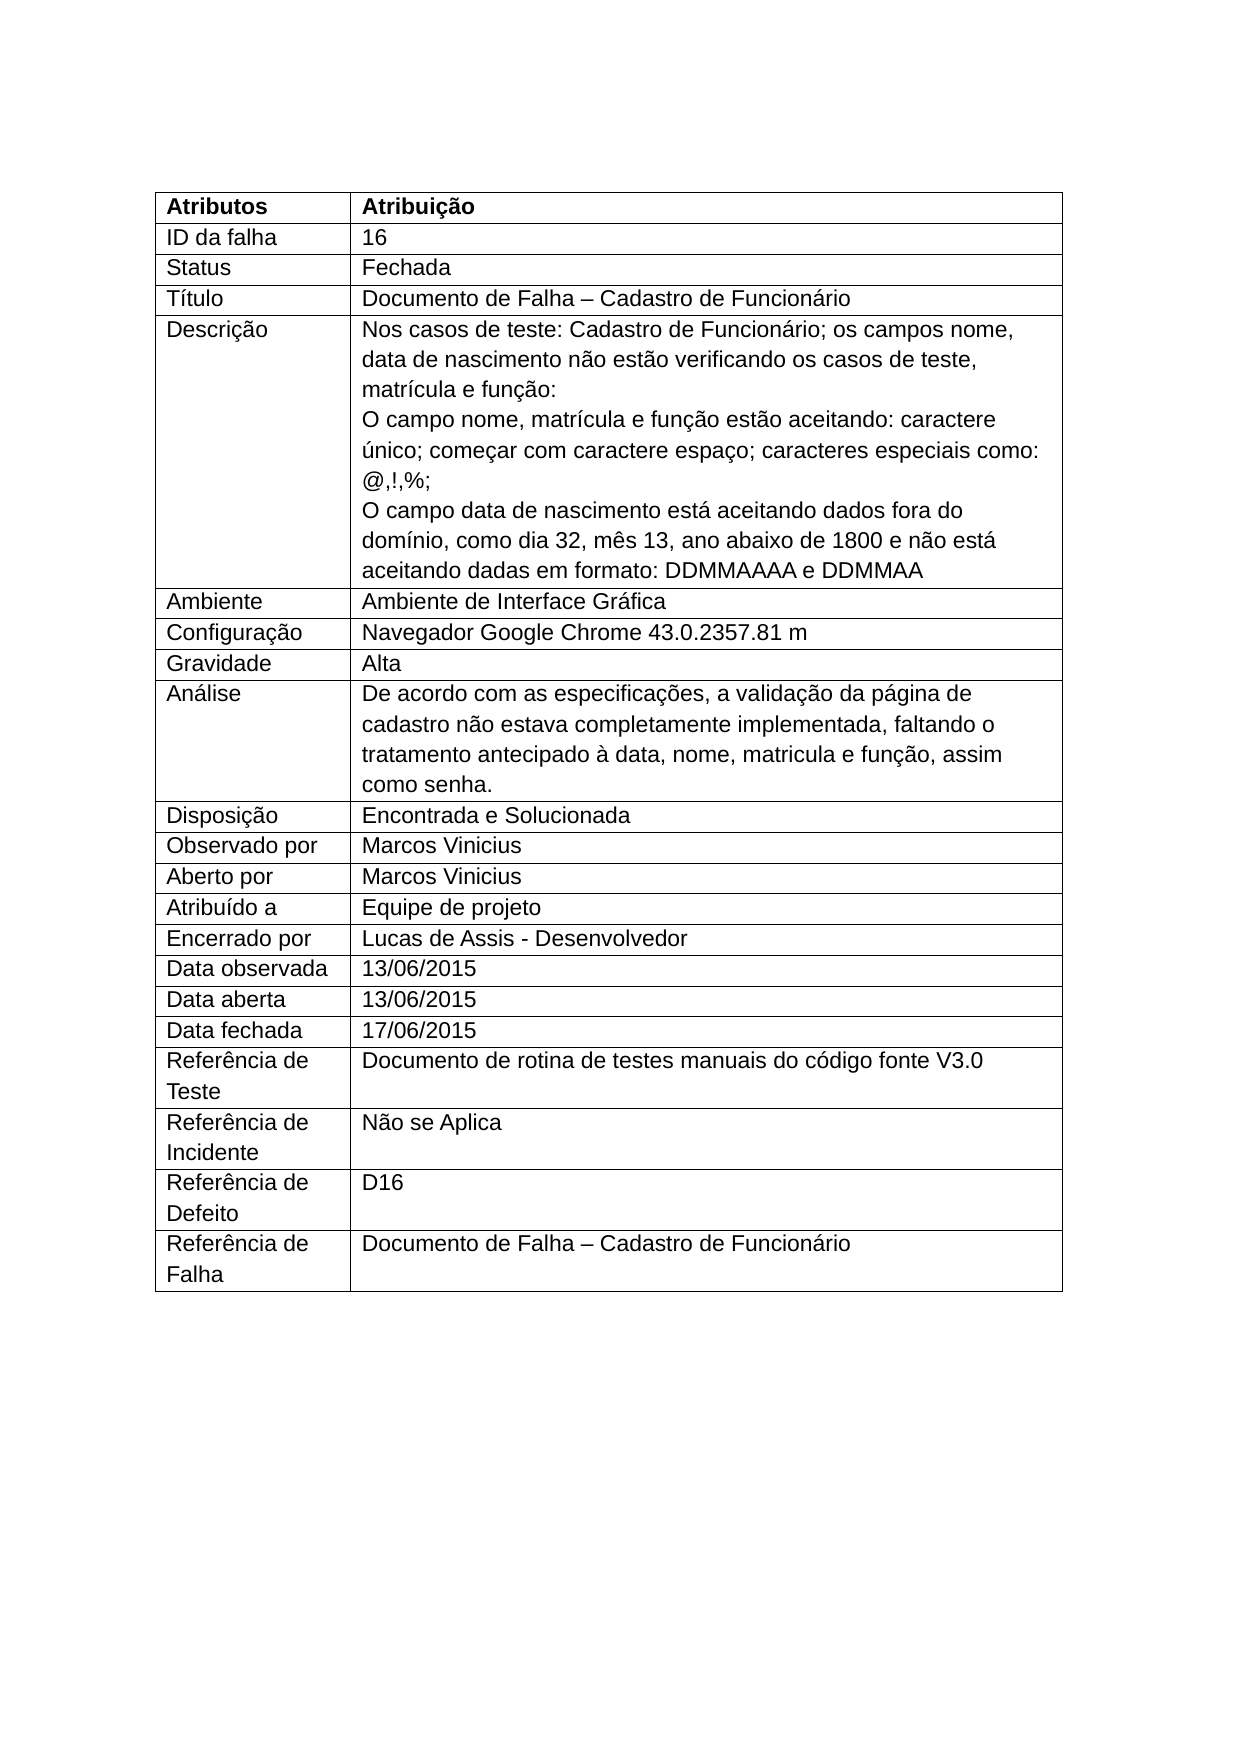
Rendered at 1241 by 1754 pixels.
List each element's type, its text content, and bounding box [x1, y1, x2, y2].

table_cell D16 [351, 1170, 1062, 1230]
table_cell Referência de Falha [156, 1231, 350, 1291]
table_cell Fechada [351, 255, 1062, 284]
table_cell 13/06/2015 [351, 987, 1062, 1016]
table_cell Não se Aplica [351, 1109, 1062, 1169]
table_cell Ambiente de Interface Gráfica [351, 589, 1062, 618]
table_cell 17/06/2015 [351, 1017, 1062, 1047]
table_cell Data aberta [156, 987, 350, 1016]
table_cell Marcos Vinicius [351, 833, 1062, 863]
table_header Atribuição [351, 193, 1062, 223]
table_cell Referência de Teste [156, 1048, 350, 1108]
table_cell Documento de Falha – Cadastro de Funcionário [351, 1231, 1062, 1291]
table_cell Encerrado por [156, 925, 350, 955]
table_cell ID da falha [156, 224, 350, 254]
table_cell Encontrada e Solucionada [351, 802, 1062, 832]
table_cell Disposição [156, 802, 350, 832]
table_cell Equipe de projeto [351, 894, 1062, 924]
table_cell Referência de Incidente [156, 1109, 350, 1169]
table_cell Descrição [156, 316, 350, 588]
table_cell 16 [351, 224, 1062, 254]
table_cell Lucas de Assis - Desenvolvedor [351, 925, 1062, 955]
table_header Atributos [156, 193, 350, 223]
table_cell Navegador Google Chrome 43.0.2357.81 m [351, 619, 1062, 649]
table_cell Data fechada [156, 1017, 350, 1047]
table_cell Título [156, 286, 350, 315]
table_cell 13/06/2015 [351, 956, 1062, 986]
table_cell Status [156, 255, 350, 284]
table_cell Configuração [156, 619, 350, 649]
table_cell Nos casos de teste: Cadastro de Funcionário; os campos nome, data de nascimento não estão verificando os casos de teste, matrícula e função: O campo nome, matrícula e função estão aceitando: caractere único; começar com caractere espaço; caracteres especiais como: @,!,%; O campo data de nascimento está aceitando dados fora do domínio, como dia 32, mês 13, ano abaixo de 1800 e não está aceitando dadas em formato: DDMMAAAA e DDMMAA [351, 316, 1062, 588]
table_cell Gravidade [156, 650, 350, 680]
table_cell De acordo com as especificações, a validação da página de cadastro não estava completamente implementada, faltando o tratamento antecipado à data, nome, matricula e função, assim como senha. [351, 681, 1062, 801]
table_cell Observado por [156, 833, 350, 863]
table_cell Referência de Defeito [156, 1170, 350, 1230]
table_cell Data observada [156, 956, 350, 986]
table_cell Análise [156, 681, 350, 801]
table_cell Documento de Falha – Cadastro de Funcionário [351, 286, 1062, 315]
table_cell Ambiente [156, 589, 350, 618]
table_cell Documento de rotina de testes manuais do código fonte V3.0 [351, 1048, 1062, 1108]
table_cell Atribuído a [156, 894, 350, 924]
table_cell Alta [351, 650, 1062, 680]
table_cell Aberto por [156, 864, 350, 893]
table_cell Marcos Vinicius [351, 864, 1062, 893]
